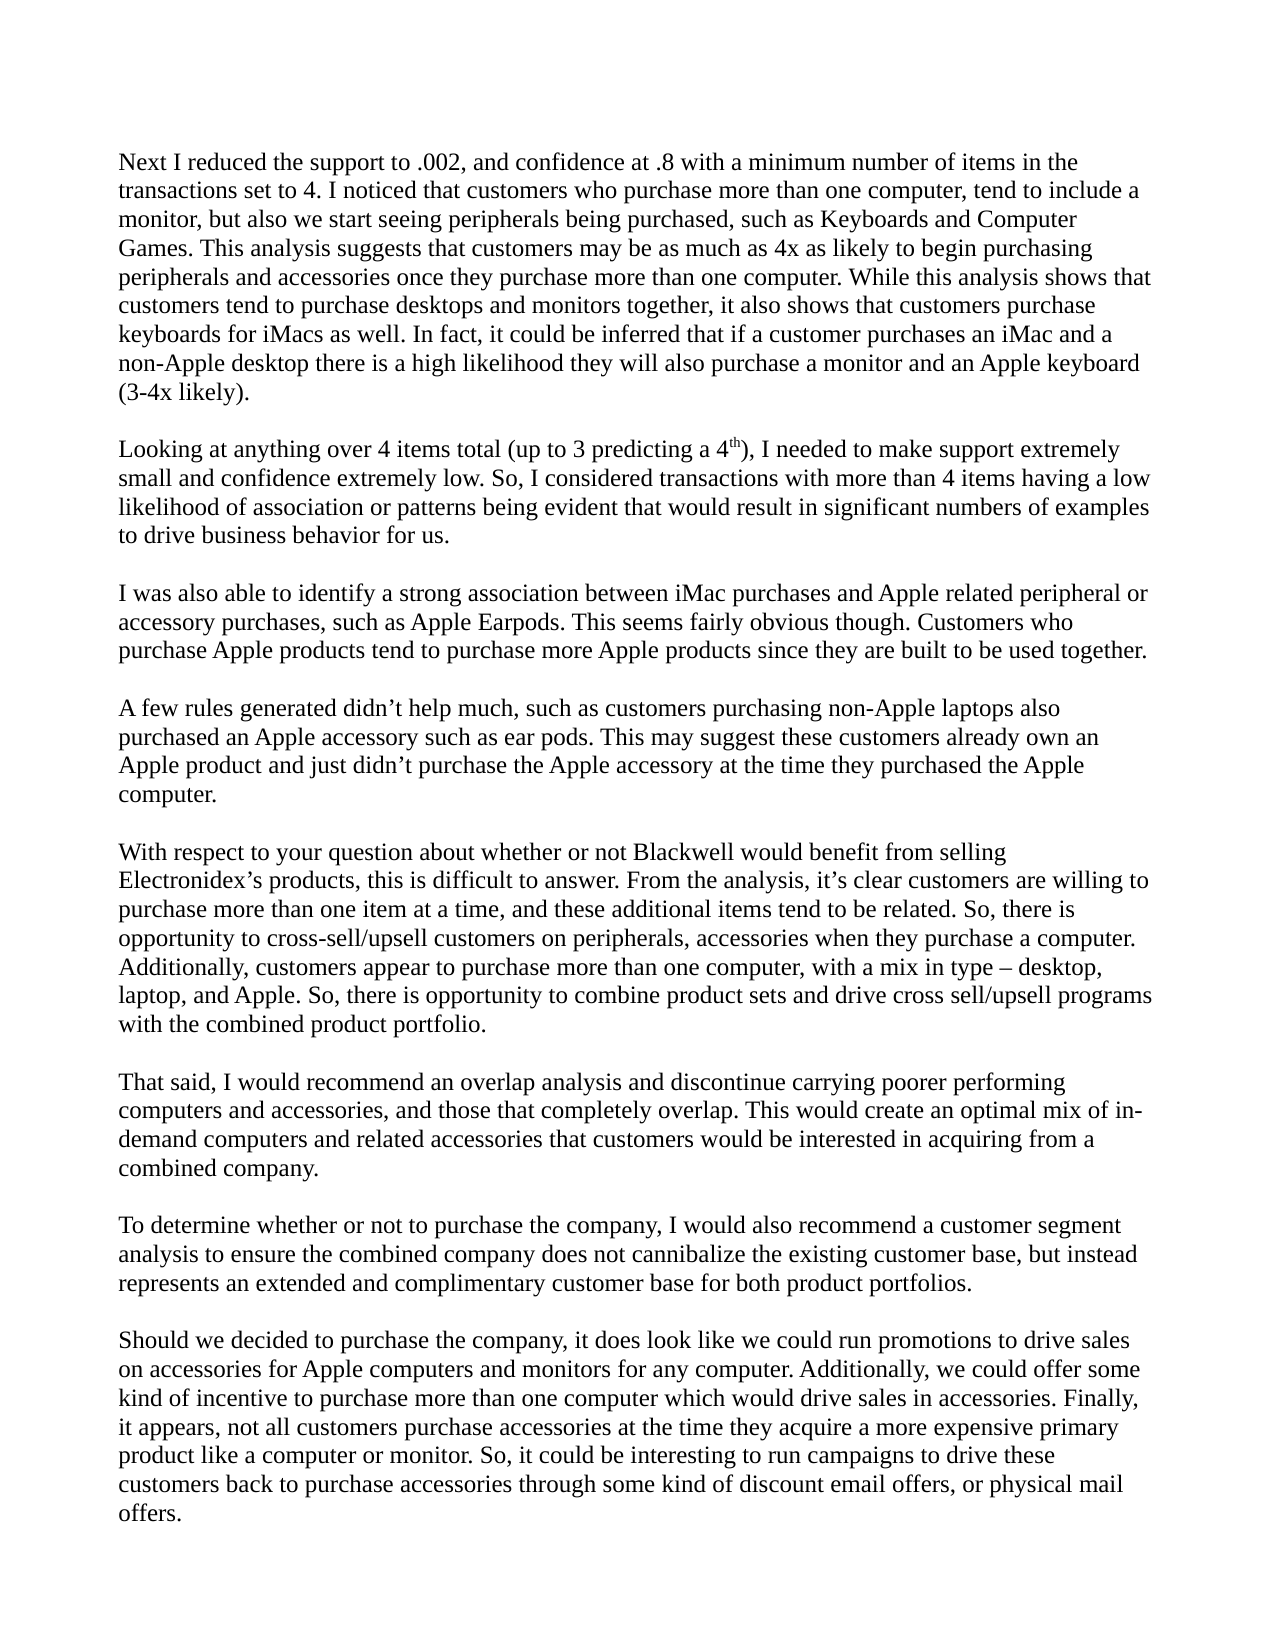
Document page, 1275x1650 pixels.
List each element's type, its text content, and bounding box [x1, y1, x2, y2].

text A few rules generated didn’t help much, such as customers purchasing non-Apple laptops also purchased an Apple accessory such as ear pods. This may suggest these customers already own an Apple product and just didn’t purchase the Apple accessory at the time they purchased the Apple computer. [118, 693, 1157, 808]
text Looking at anything over 4 items total (up to 3 predicting a 4th), I needed to make support extremely small and confidence extremely low. So, I considered transactions with more than 4 items having a low likelihood of association or patterns being evident that would result in significant numbers of examples to drive business behavior for us. [118, 434, 1157, 549]
text Should we decided to purchase the company, it does look like we could run promotions to drive sales on accessories for Apple computers and monitors for any computer. Additionally, we could offer some kind of incentive to purchase more than one computer which would drive sales in accessories. Finally, it appears, not all customers purchase accessories at the time they acquire a more expensive primary product like a computer or monitor. So, it could be interesting to run campaigns to drive these customers back to purchase accessories through some kind of discount email offers, or physical mail offers. [118, 1326, 1157, 1527]
text I was also able to identify a strong association between iMac purchases and Apple related peripheral or accessory purchases, such as Apple Earpods. This seems fairly obvious though. Customers who purchase Apple products tend to purchase more Apple products since they are built to be used together. [118, 578, 1157, 664]
text To determine whether or not to purchase the company, I would also recommend a customer segment analysis to ensure the combined company does not cannibalize the existing customer base, but instead represents an extended and complimentary customer base for both product portfolios. [118, 1211, 1157, 1297]
text Next I reduced the support to .002, and confidence at .8 with a minimum number of items in the transactions set to 4. I noticed that customers who purchase more than one computer, tend to include a monitor, but also we start seeing peripherals being purchased, such as Keyboards and Computer Games. This analysis suggests that customers may be as much as 4x as likely to begin purchasing peripherals and accessories once they purchase more than one computer. While this analysis shows that customers tend to purchase desktops and monitors together, it also shows that customers purchase keyboards for iMacs as well. In fact, it could be inferred that if a customer purchases an iMac and a non-Apple desktop there is a high likelihood they will also purchase a monitor and an Apple keyboard (3-4x likely). [118, 147, 1157, 406]
text With respect to your question about whether or not Blackwell would benefit from selling Electronidex’s products, this is difficult to answer. From the analysis, it’s clear customers are willing to purchase more than one item at a time, and these additional items tend to be related. So, there is opportunity to cross-sell/upsell customers on peripherals, accessories when they purchase a computer. Additionally, customers appear to purchase more than one computer, with a mix in type – desktop, laptop, and Apple. So, there is opportunity to combine product sets and drive cross sell/upsell programs with the combined product portfolio. [118, 837, 1157, 1038]
text That said, I would recommend an overlap analysis and discontinue carrying poorer performing computers and accessories, and those that completely overlap. This would create an optimal mix of in-demand computers and related accessories that customers would be interested in acquiring from a combined company. [118, 1038, 1157, 1182]
